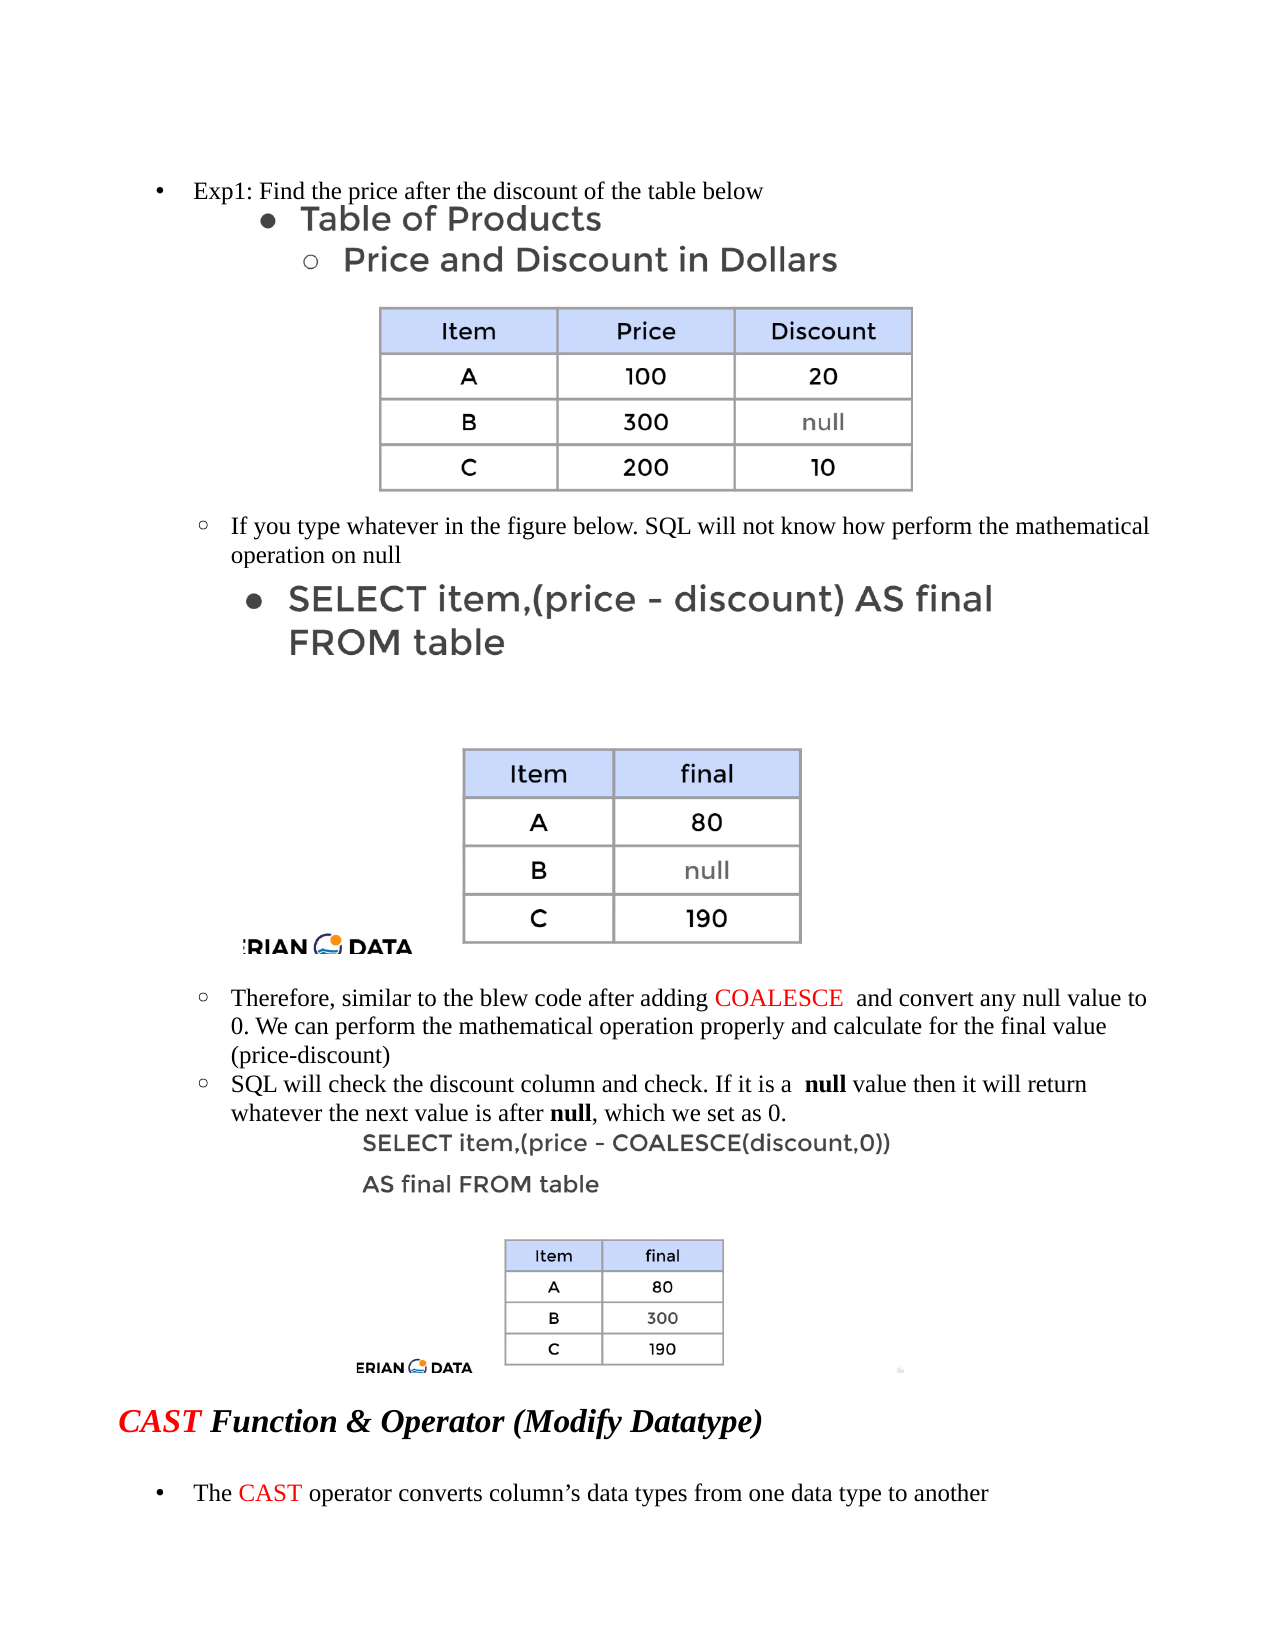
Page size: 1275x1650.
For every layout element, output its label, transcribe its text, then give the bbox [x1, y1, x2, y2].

picture [241, 205, 1034, 511]
list If you type whatever in the figure below. SQL will not know how perform the mathematical operation on null [193, 205, 1157, 568]
picture [356, 1126, 905, 1373]
list Therefore, similar to the blew code after adding COALESCE and convert any null value to 0. We can perform the mathematical operation properly and calculate for the final value (price-discount) [193, 983, 1157, 1069]
picture [243, 568, 1032, 954]
list The CAST operator converts column’s data types from one data type to another [156, 1478, 1157, 1507]
list Exp1: Find the price after the discount of the table below [156, 176, 1157, 205]
list SQL will check the discount column and check. If it is a null value then it will return whatever the next value is after null, which we set as 0. [193, 1069, 1157, 1126]
text CAST Function & Operator (Modify Datatype) [118, 1402, 1157, 1440]
